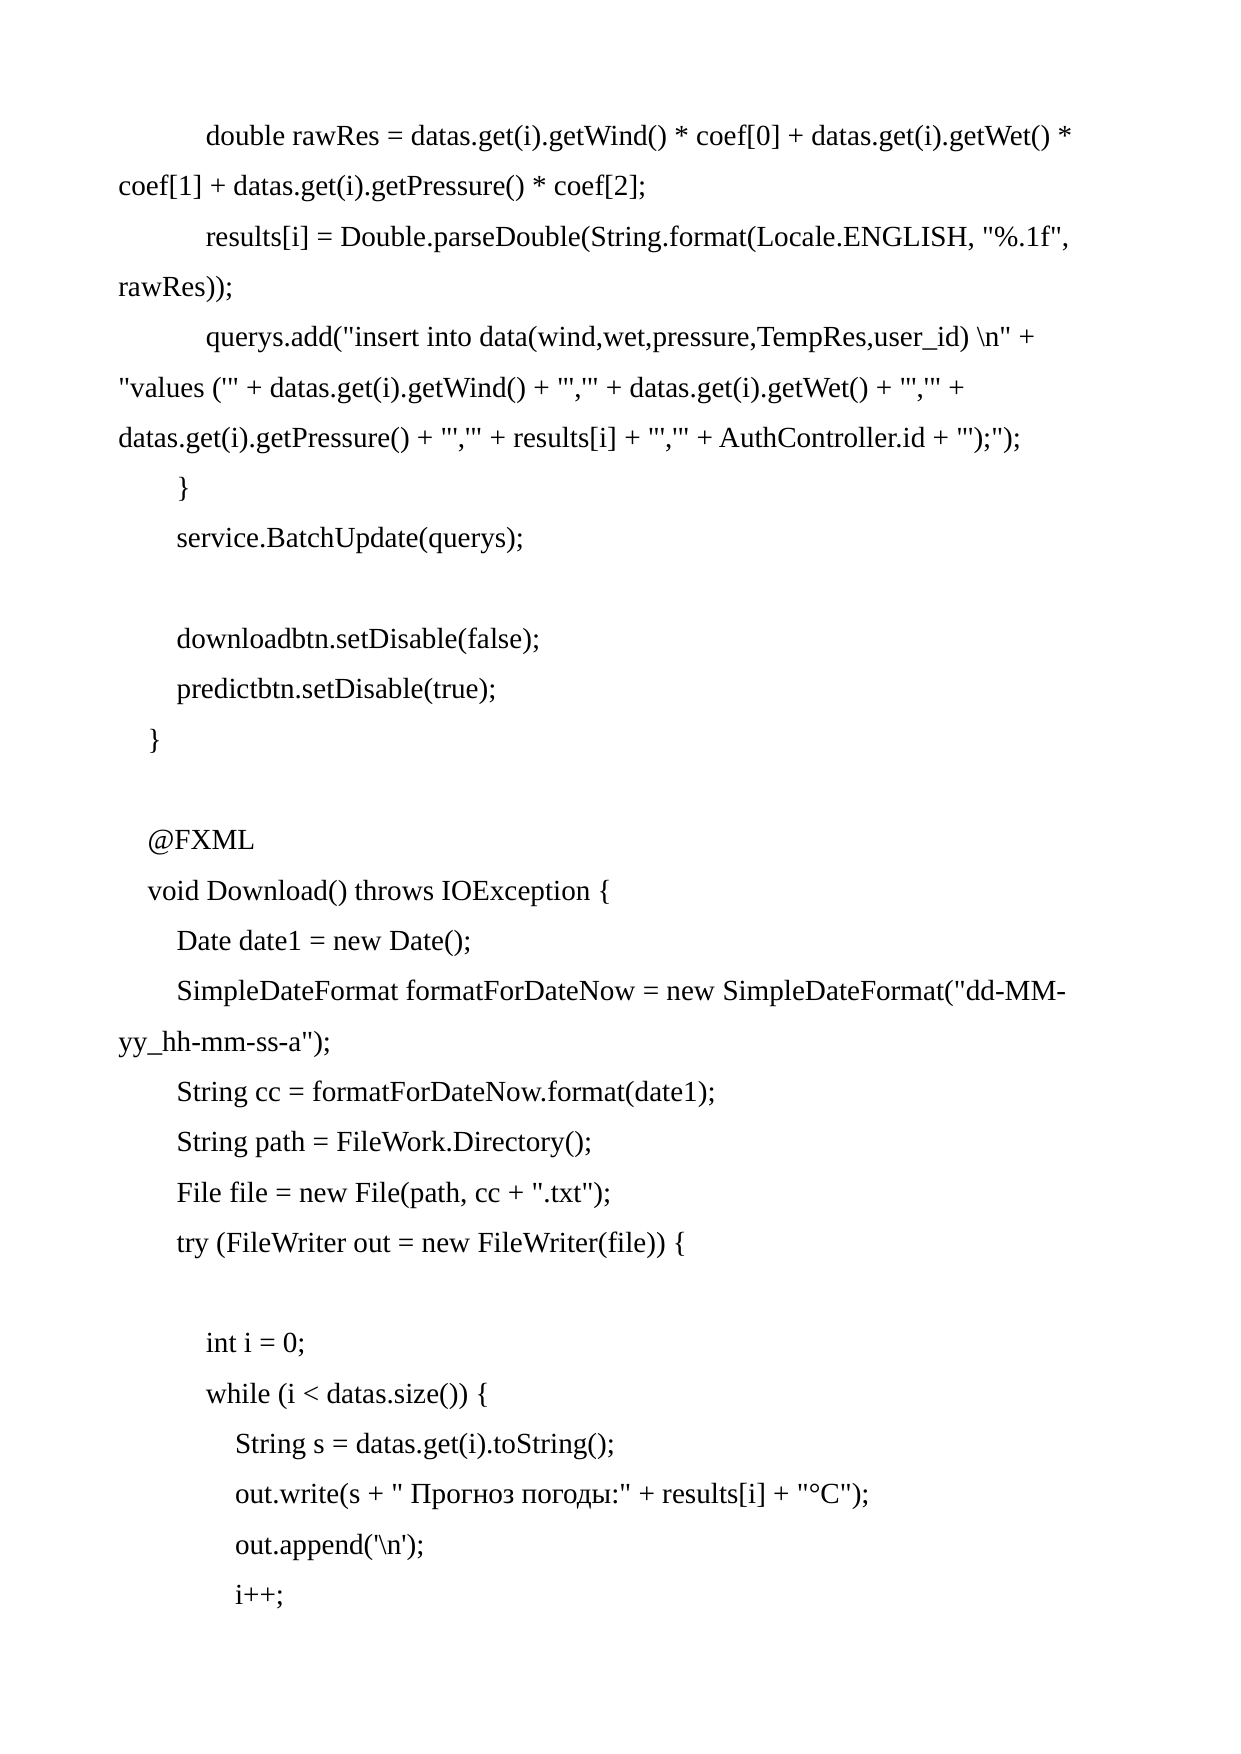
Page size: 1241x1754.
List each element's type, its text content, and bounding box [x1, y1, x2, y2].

text predictbtn.setDisable(true); [118, 672, 1113, 705]
text downloadbtn.setDisable(false); [118, 621, 1113, 655]
text double rawRes = datas.get(i).getWind() * coef[0] + datas.get(i).getWet() * coef[1] + datas.get(i).getPressure() * coef[2]; [118, 118, 1113, 202]
text try (FileWriter out = new FileWriter(file)) { [118, 1225, 1113, 1258]
text int i = 0; [118, 1326, 1113, 1359]
text out.write(s + " Прогноз погоды:" + results[i] + "°C"); [118, 1477, 1113, 1510]
text results[i] = Double.parseDouble(String.format(Locale.ENGLISH, "%.1f", rawRes)); [118, 219, 1113, 303]
text @FXML [118, 822, 1113, 856]
text out.append('\n'); [118, 1527, 1113, 1560]
text while (i < datas.size()) { [118, 1376, 1113, 1409]
text querys.add("insert into data(wind,wet,pressure,TempRes,user_id) \n" + "values ('" + datas.get(i).getWind() + "','" + datas.get(i).getWet() + "','" + datas.get(i).getPressure() + "','" + results[i] + "','" + AuthController.id + "');"); [118, 319, 1113, 453]
text String cc = formatForDateNow.format(date1); [118, 1074, 1113, 1108]
text String path = FileWork.Directory(); [118, 1124, 1113, 1158]
text i++; [118, 1577, 1113, 1611]
text File file = new File(path, cc + ".txt"); [118, 1175, 1113, 1208]
text } [118, 722, 1113, 755]
text void Download() throws IOException { [118, 873, 1113, 906]
text Date date1 = new Date(); [118, 923, 1113, 957]
text SimpleDateFormat formatForDateNow = new SimpleDateFormat("dd-MM-yy_hh-mm-ss-a"); [118, 973, 1113, 1057]
text service.BatchUpdate(querys); [118, 521, 1113, 554]
text String s = datas.get(i).toString(); [118, 1426, 1113, 1460]
text } [118, 470, 1113, 504]
